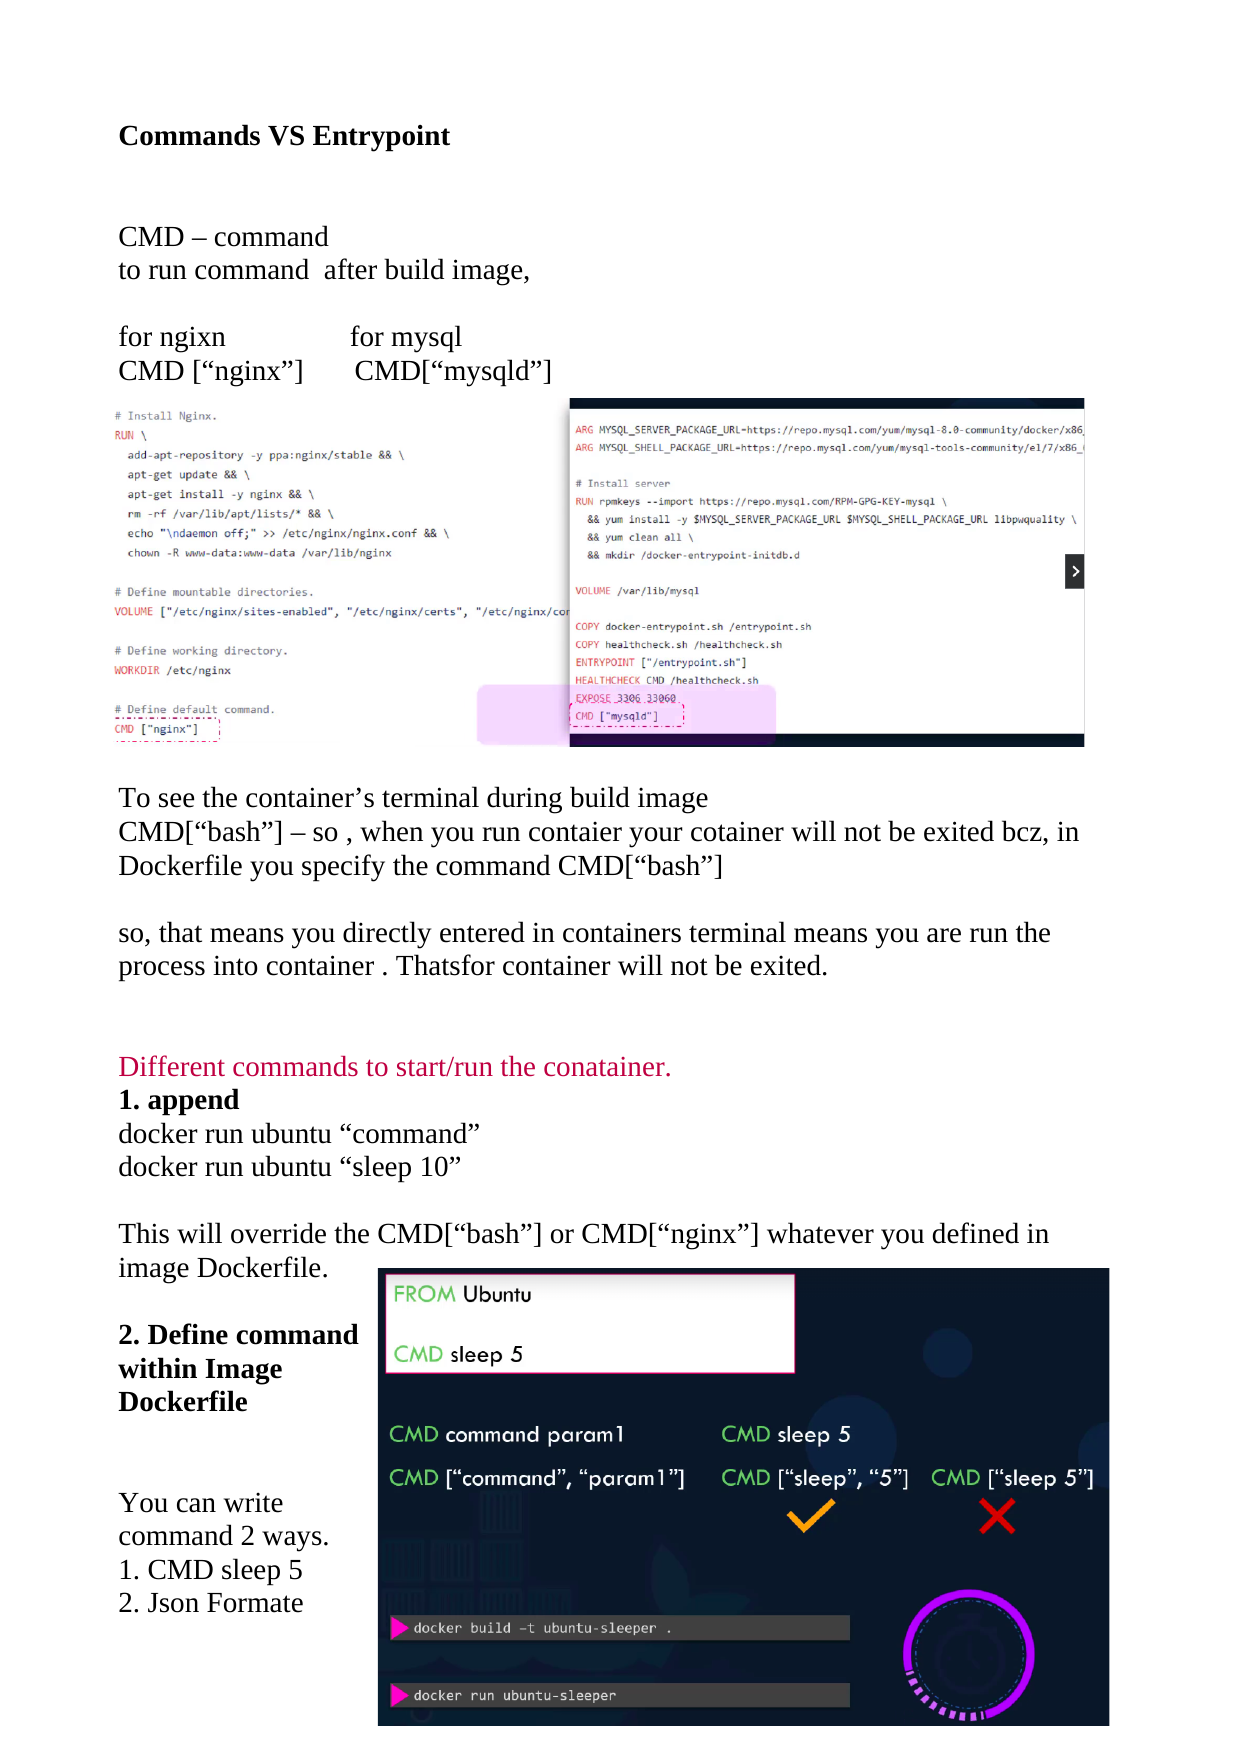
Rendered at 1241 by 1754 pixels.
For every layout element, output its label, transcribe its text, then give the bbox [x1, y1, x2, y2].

picture [113, 398, 1085, 747]
text 2. Json Formate [118, 1586, 377, 1619]
text 1. CMD sleep 5 [118, 1552, 377, 1586]
text You can write command 2 ways. [118, 1485, 377, 1552]
text to run command after build image, [118, 252, 1122, 286]
text 1. append [118, 1082, 1122, 1116]
text CMD[“bash”] – so , when you run contaier your cotainer will not be exited bcz, in Dockerfile you specify the command CMD[“bash”] [118, 814, 1122, 881]
text This will override the CMD[“bash”] or CMD[“nginx”] whatever you defined in image Dockerfile. [118, 1217, 1122, 1284]
text [1110, 1552, 1122, 1586]
text so, that means you directly entered in containers terminal means you are run the process into container . Thatsfor container will not be exited. [118, 915, 1122, 982]
text for ngixn for mysql [118, 319, 1122, 353]
text [1110, 1485, 1122, 1552]
text [1110, 1586, 1122, 1619]
text docker run ubuntu “command” [118, 1116, 1122, 1149]
text 2. Define command within Image Dockerfile [118, 1317, 377, 1418]
text CMD [“nginx”] CMD[“mysqld”] [118, 353, 1122, 386]
text Commands VS Entrypoint [118, 118, 1122, 152]
text Different commands to start/run the conatainer. [118, 1049, 1122, 1082]
text To see the container’s terminal during build image [118, 781, 1122, 814]
text docker run ubuntu “sleep 10” [118, 1149, 1122, 1183]
picture [377, 1268, 1110, 1726]
text CMD – command [118, 219, 1122, 252]
text [1110, 1317, 1122, 1418]
